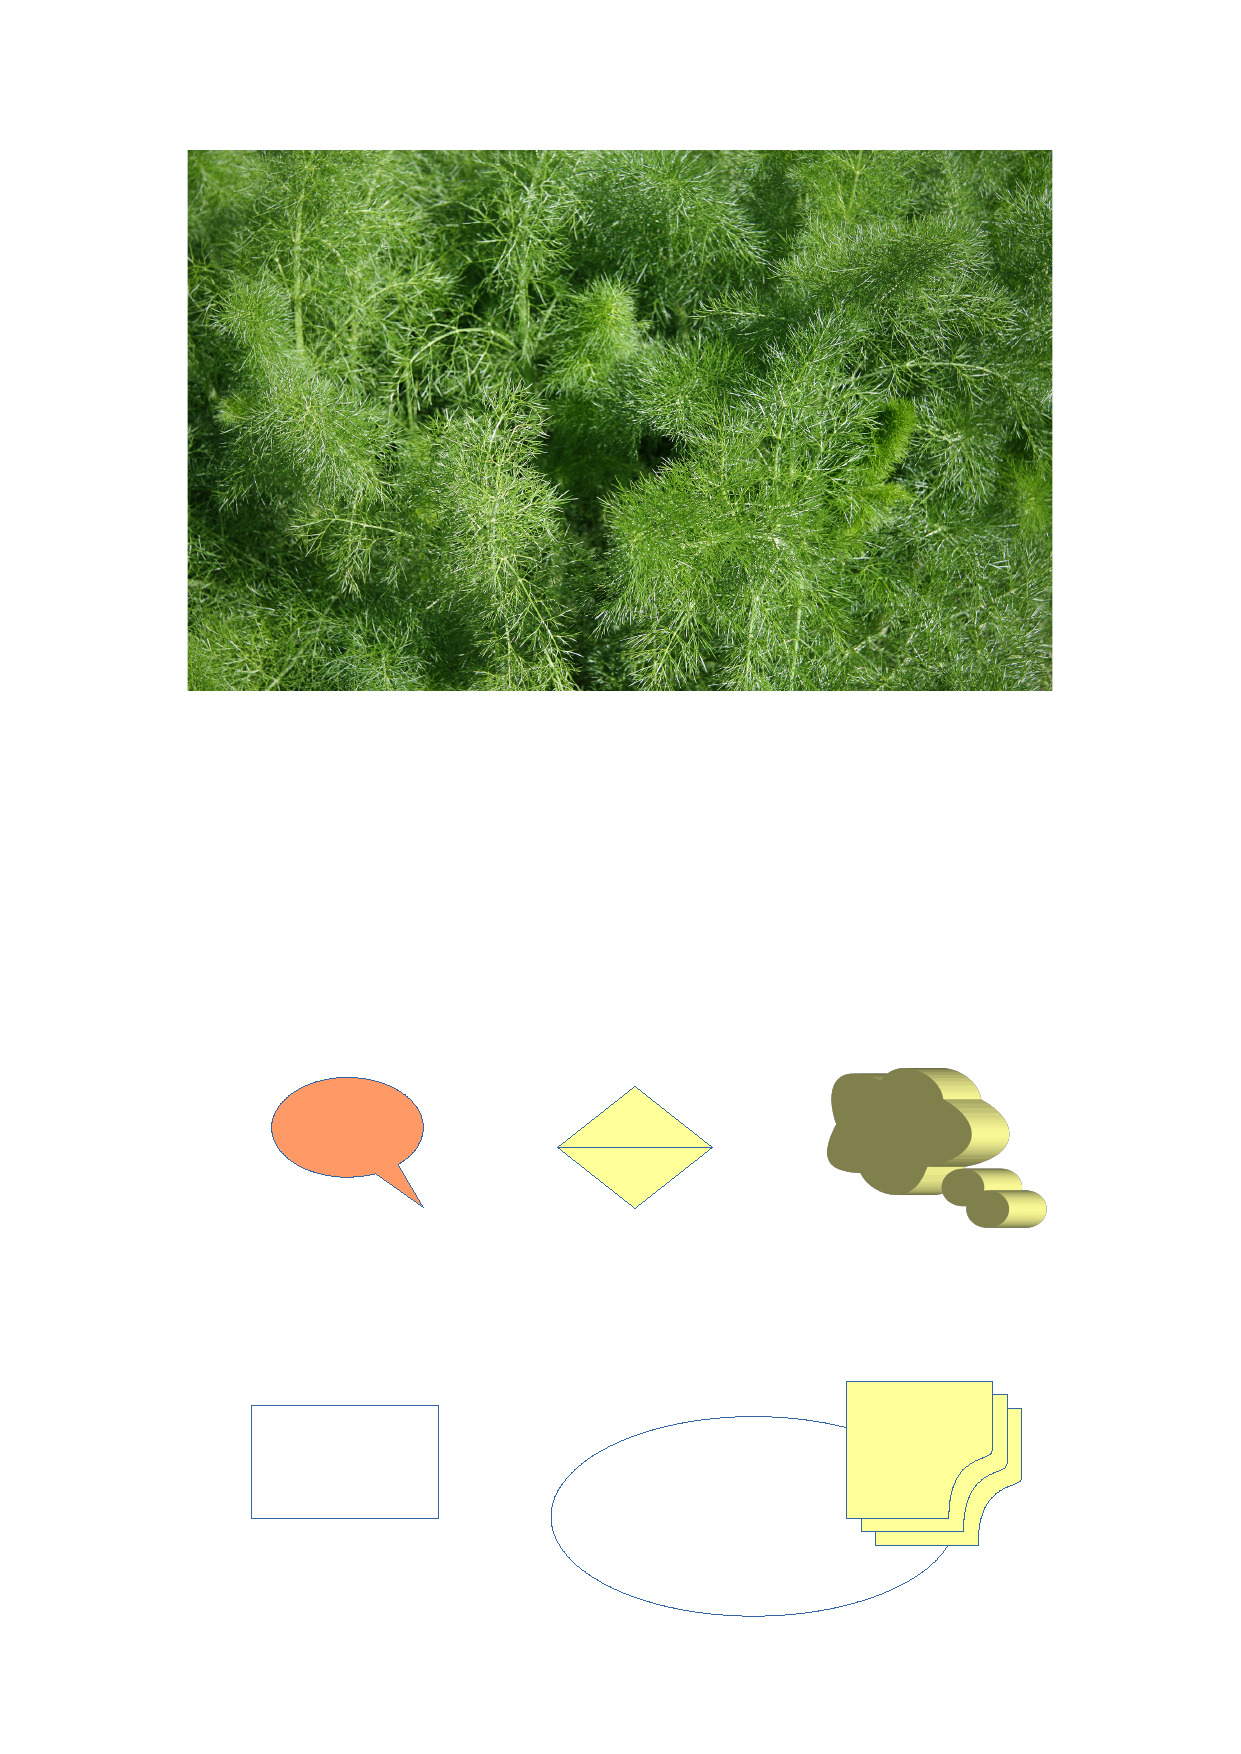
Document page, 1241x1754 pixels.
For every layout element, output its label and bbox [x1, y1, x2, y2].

picture [187, 150, 1053, 691]
